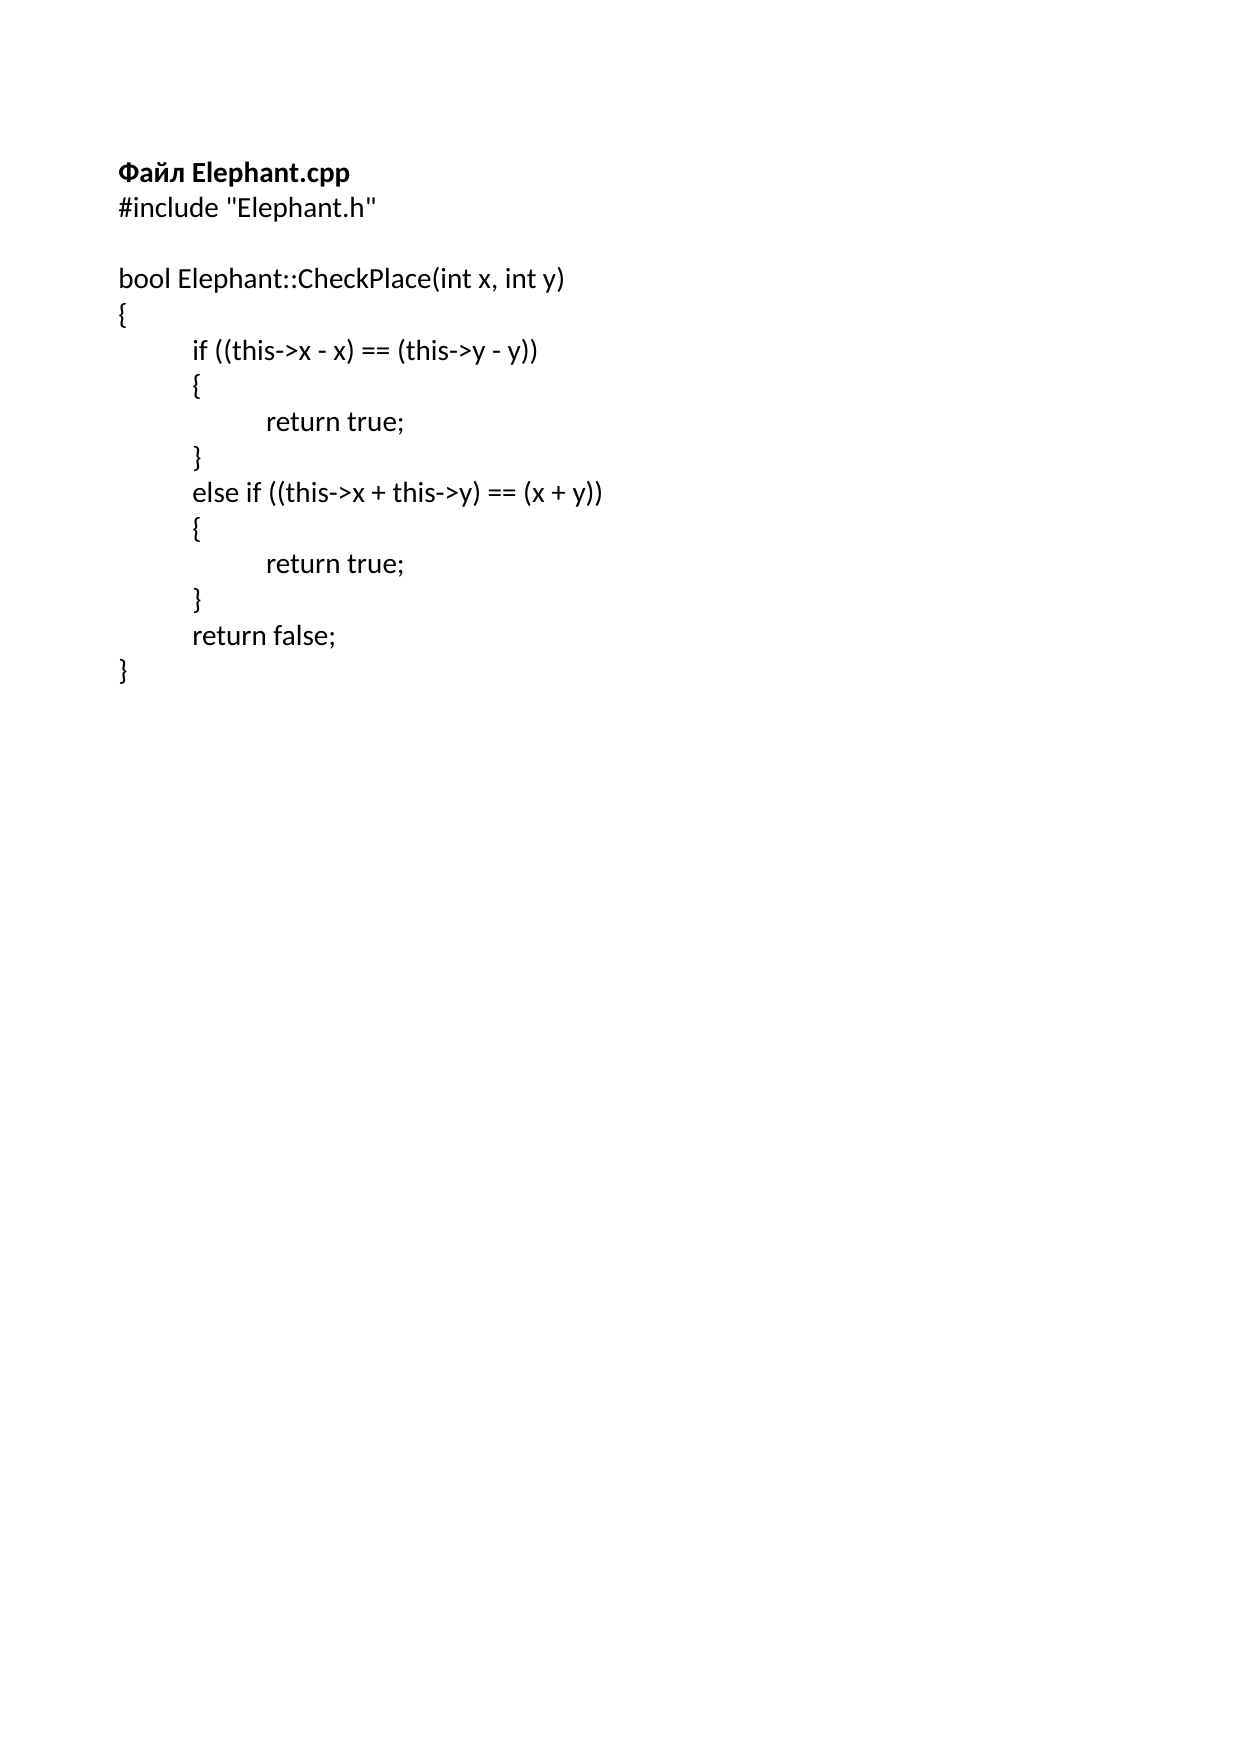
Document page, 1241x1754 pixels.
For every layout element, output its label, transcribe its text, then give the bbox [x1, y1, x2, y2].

text #include "Elephant.h" [118, 189, 1122, 225]
text Файл Elephant.cpp [118, 154, 1122, 189]
text } [118, 581, 1122, 617]
text return false; [118, 617, 1122, 652]
text { [118, 367, 1122, 403]
text return true; [118, 403, 1122, 439]
text } [118, 439, 1122, 474]
text else if ((this->x + this->y) == (x + y)) [118, 474, 1122, 510]
text { [118, 510, 1122, 546]
text return true; [118, 546, 1122, 581]
text bool Elephant::CheckPlace(int x, int y) [118, 261, 1122, 296]
text { [118, 296, 1122, 332]
text if ((this->x - x) == (this->y - y)) [118, 332, 1122, 367]
text } [118, 652, 1122, 688]
